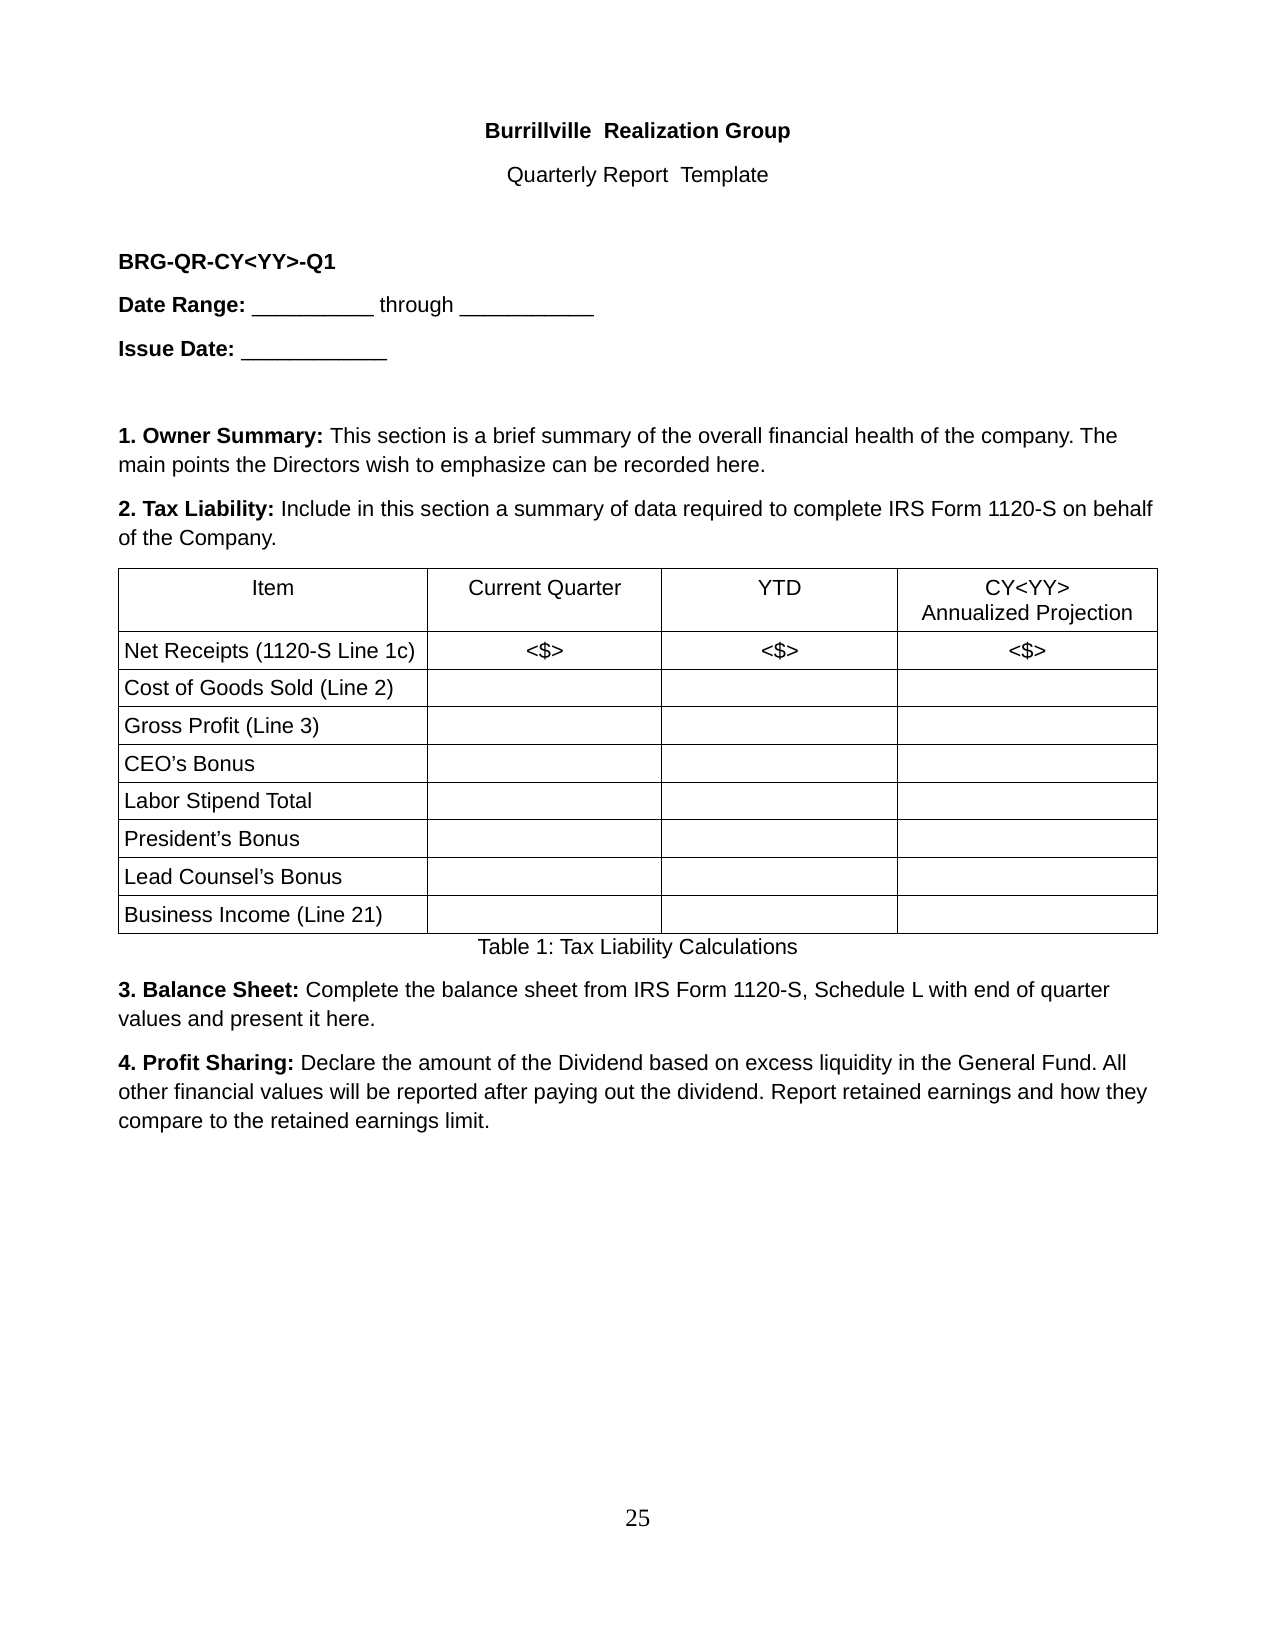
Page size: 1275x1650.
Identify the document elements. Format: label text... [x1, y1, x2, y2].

table_cell [662, 896, 897, 932]
table_cell <$> [898, 632, 1157, 668]
table_cell [428, 896, 661, 932]
table_cell CEO’s Bonus [119, 745, 427, 782]
table_cell [898, 745, 1157, 782]
table_cell [428, 707, 661, 744]
text Burrillville Realization Group [118, 118, 1157, 143]
table_cell [898, 783, 1157, 819]
table_cell [428, 745, 661, 782]
table_cell President’s Bonus [119, 820, 427, 857]
text Quarterly Report Template [118, 162, 1157, 187]
text Date Range: __________ through ___________ [118, 292, 1157, 317]
text 1. Owner Summary: This section is a brief summary of the overall financial health of the company. The main points the Directors wish to emphasize can be recorded here. [118, 423, 1157, 477]
table_header Item [119, 569, 427, 631]
text Issue Date: ____________ [118, 336, 1157, 361]
table_cell <$> [428, 632, 661, 668]
table_header YTD [662, 569, 897, 631]
table_cell [428, 820, 661, 857]
table_cell Net Receipts (1120-S Line 1c) [119, 632, 427, 668]
table_cell [428, 670, 661, 706]
table_cell Business Income (Line 21) [119, 896, 427, 932]
table_cell Gross Profit (Line 3) [119, 707, 427, 744]
table_cell [428, 858, 661, 895]
text 2. Tax Liability: Include in this section a summary of data required to complete IRS Form 1120-S on behalf of the Company. [118, 495, 1157, 549]
table_cell [662, 820, 897, 857]
text 3. Balance Sheet: Complete the balance sheet from IRS Form 1120-S, Schedule L with end of quarter values and present it here. [118, 977, 1157, 1031]
table_cell Labor Stipend Total [119, 783, 427, 819]
table_cell [898, 858, 1157, 895]
table_cell [662, 858, 897, 895]
table_cell [662, 783, 897, 819]
table_cell [428, 783, 661, 819]
table_cell [898, 820, 1157, 857]
text Table 1: Tax Liability Calculations [118, 934, 1157, 959]
table_cell [898, 707, 1157, 744]
table_cell [898, 670, 1157, 706]
text 4. Profit Sharing: Declare the amount of the Dividend based on excess liquidity in the General Fund. All other financial values will be reported after paying out the dividend. Report retained earnings and how they compare to the retained earnings limit. [118, 1049, 1157, 1133]
table_cell Cost of Goods Sold (Line 2) [119, 670, 427, 706]
table_cell <$> [662, 632, 897, 668]
text BRG-QR-CY<YY>-Q1 [118, 249, 1157, 274]
table_header CY<YY> Annualized Projection [898, 569, 1157, 631]
table_cell [662, 707, 897, 744]
table_cell [662, 670, 897, 706]
table_header Current Quarter [428, 569, 661, 631]
table_cell Lead Counsel’s Bonus [119, 858, 427, 895]
table_cell [662, 745, 897, 782]
table_cell [898, 896, 1157, 932]
